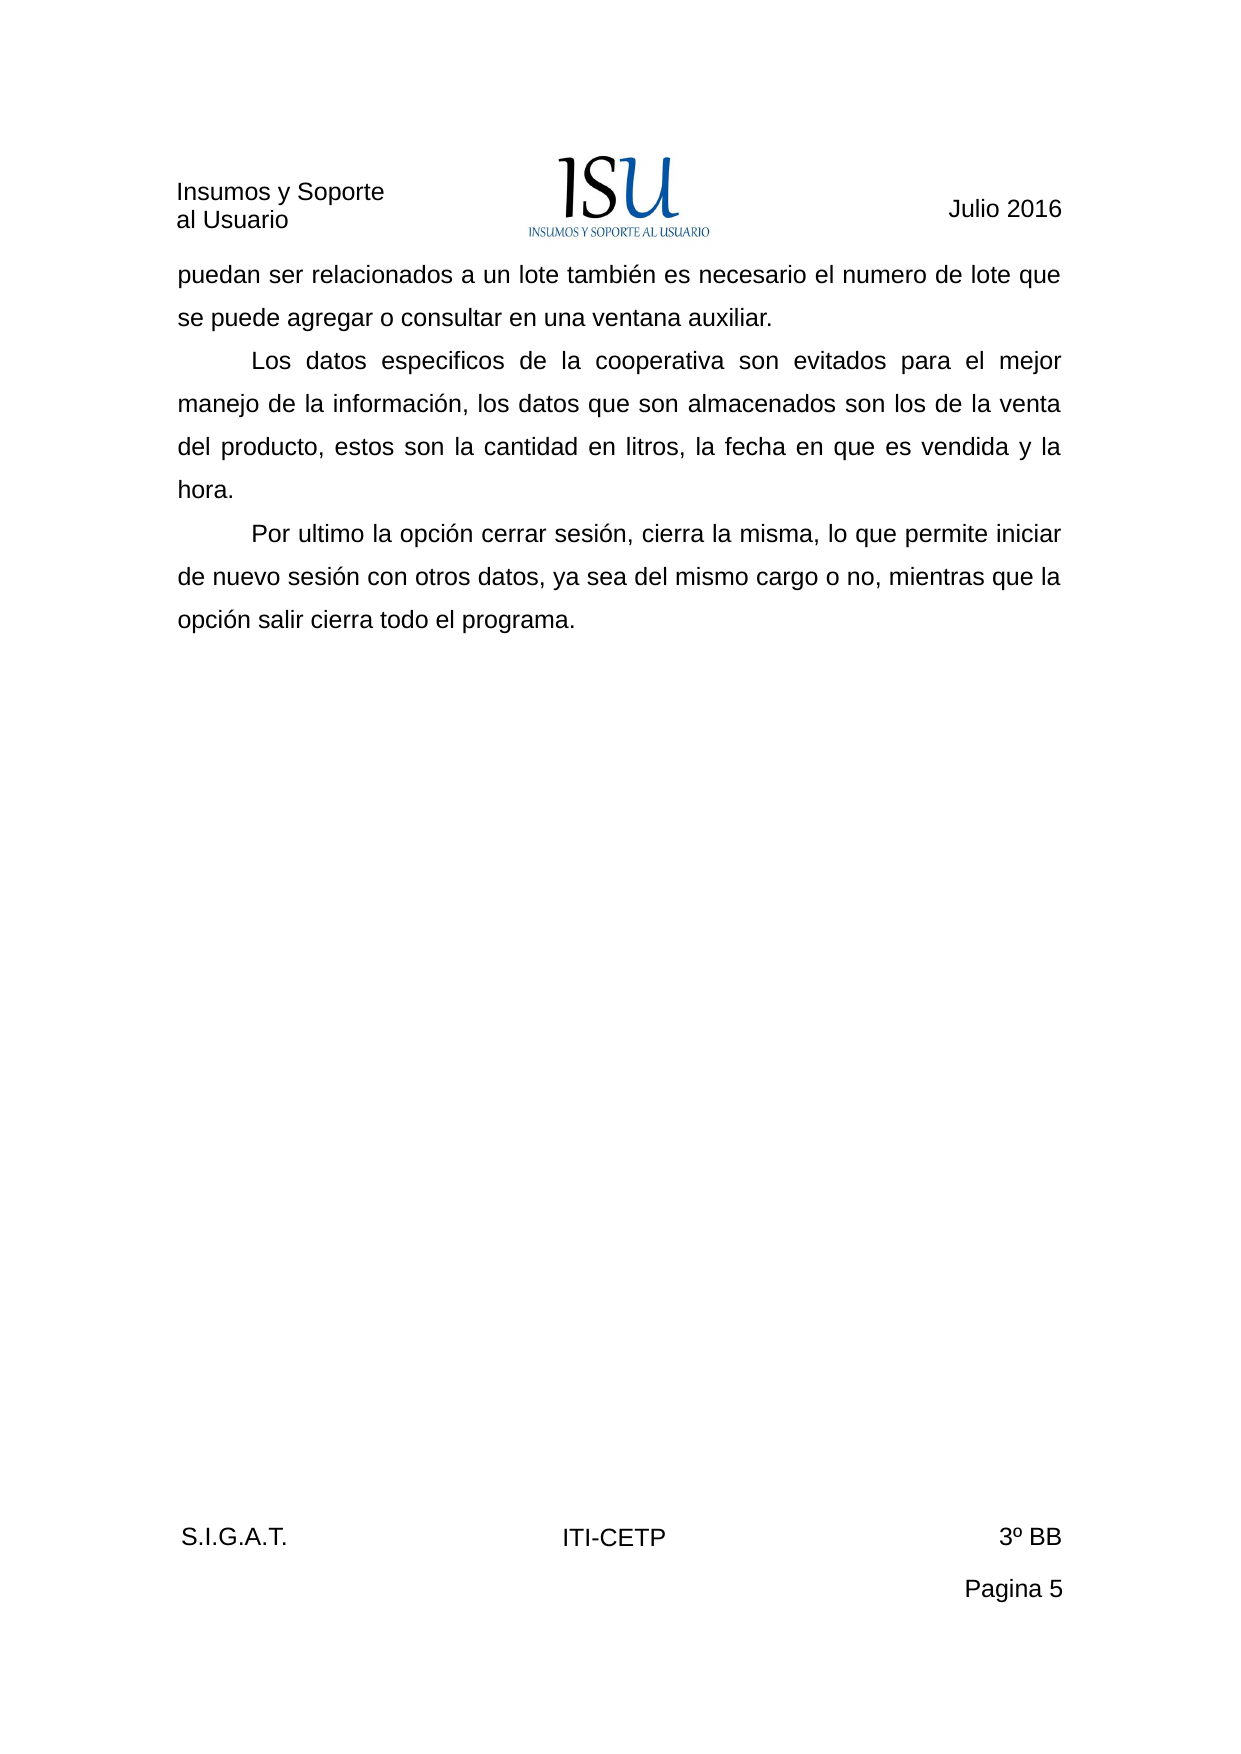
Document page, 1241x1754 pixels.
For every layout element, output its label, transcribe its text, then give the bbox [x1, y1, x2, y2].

text Los datos especificos de la cooperativa son evitados para el mejor manejo de la información, los datos que son almacenados son los de la venta del producto, estos son la cantidad en litros, la fecha en que es vendida y la hora. [177, 346, 1063, 504]
text puedan ser relacionados a un lote también es necesario el numero de lote que se puede agregar o consultar en una ventana auxiliar. [177, 260, 1063, 332]
picture [517, 138, 723, 252]
text Por ultimo la opción cerrar sesión, cierra la misma, lo que permite iniciar de nuevo sesión con otros datos, ya sea del mismo cargo o no, mientras que la opción salir cierra todo el programa. [177, 518, 1063, 633]
